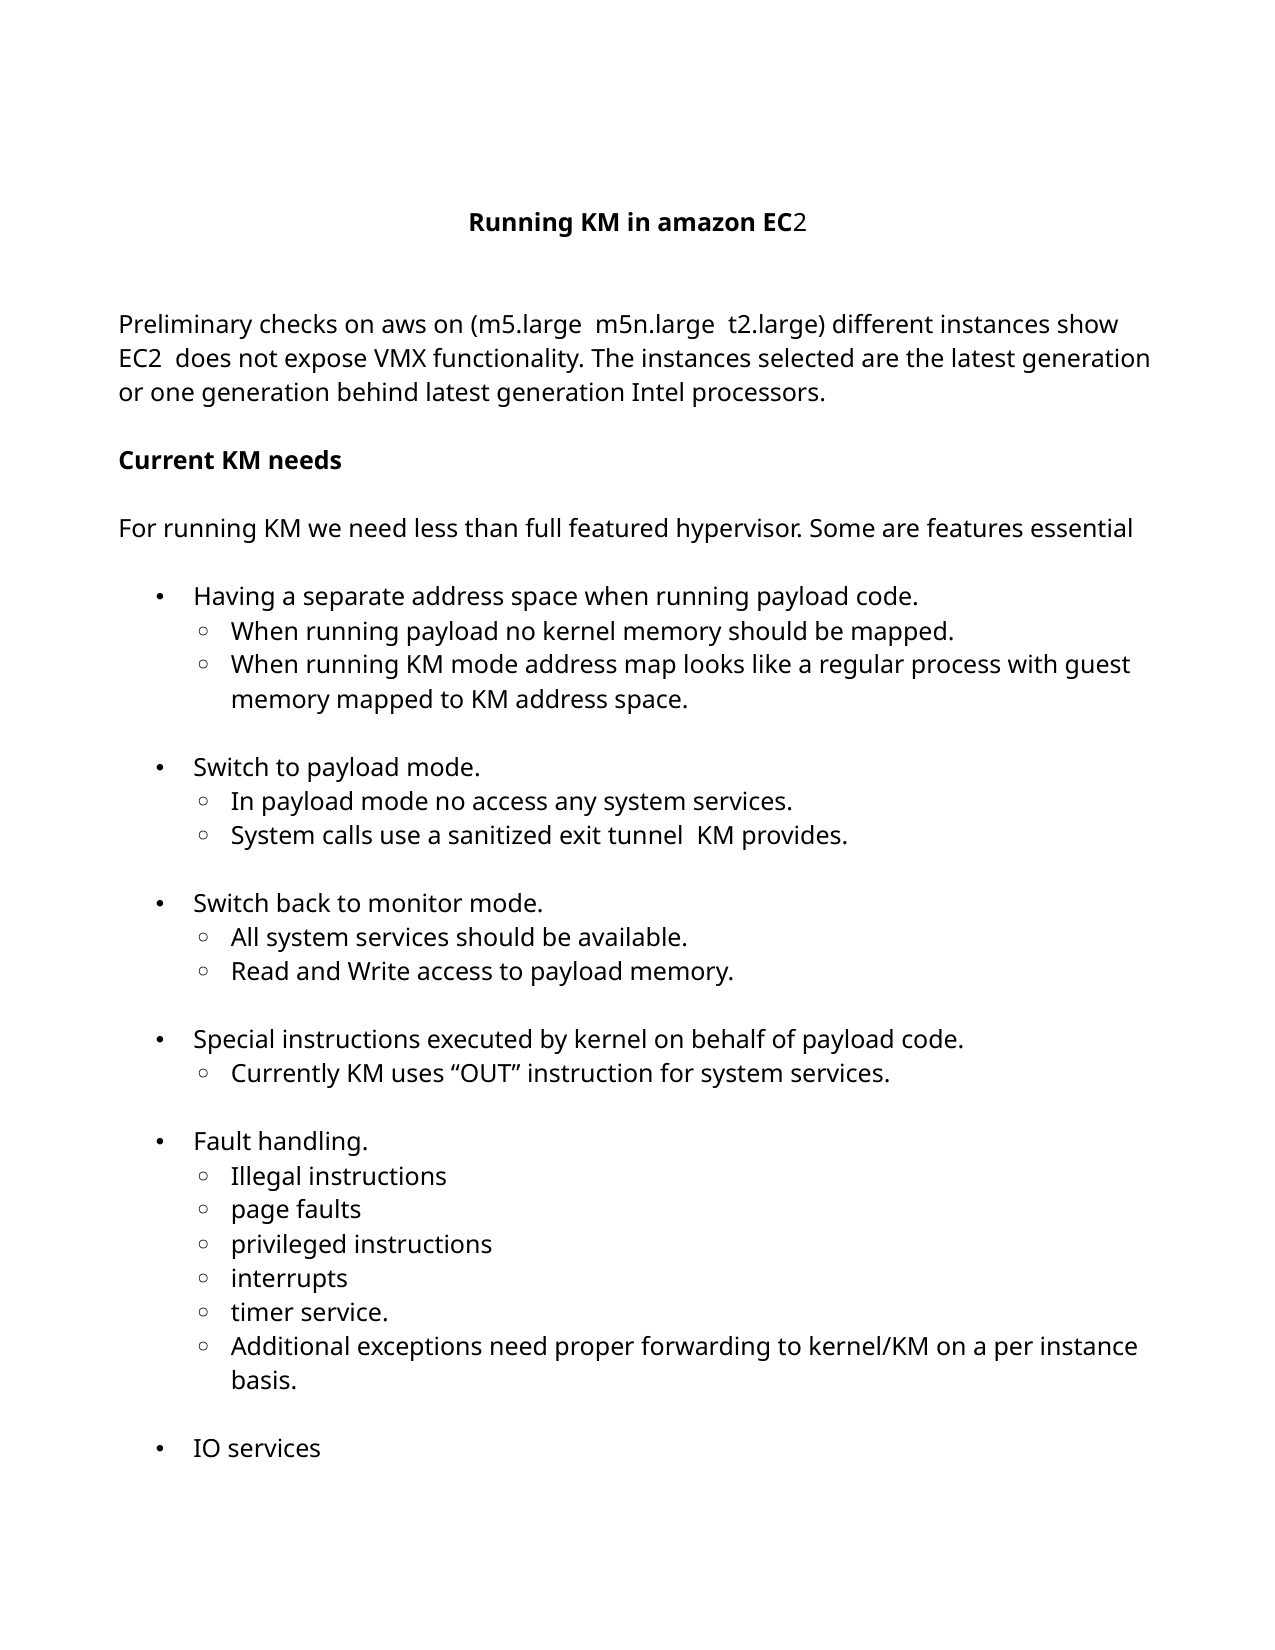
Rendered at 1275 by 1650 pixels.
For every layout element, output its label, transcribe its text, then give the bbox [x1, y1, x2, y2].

list Switch back to monitor mode. [156, 886, 1157, 920]
list Fault handling. [156, 1124, 1157, 1158]
text Current KM needs [118, 443, 1157, 477]
list Switch to payload mode. [156, 749, 1157, 783]
list Illegal instructions [193, 1158, 1157, 1192]
list When running KM mode address map looks like a regular process with guest memory mapped to KM address space. [193, 647, 1157, 715]
text Running KM in amazon EC2 [118, 204, 1157, 238]
list IO services [156, 1431, 1157, 1465]
list In payload mode no access any system services. [193, 783, 1157, 817]
list interrupts [193, 1260, 1157, 1294]
list Read and Write access to payload memory. [193, 954, 1157, 988]
list When running payload no kernel memory should be mapped. [193, 613, 1157, 647]
list Having a separate address space when running payload code. [156, 579, 1157, 613]
list Special instructions executed by kernel on behalf of payload code. [156, 1022, 1157, 1056]
list page faults [193, 1192, 1157, 1226]
list Additional exceptions need proper forwarding to kernel/KM on a per instance basis. [193, 1328, 1157, 1397]
text Preliminary checks on aws on (m5.large m5n.large t2.large) different instances show EC2 does not expose VMX functionality. The instances selected are the latest generation or one generation behind latest generation Intel processors. [118, 307, 1157, 409]
text For running KM we need less than full featured hypervisor. Some are features essential [118, 511, 1157, 545]
list Currently KM uses “OUT” instruction for system services. [193, 1056, 1157, 1090]
list All system services should be available. [193, 920, 1157, 954]
list timer service. [193, 1294, 1157, 1328]
list privileged instructions [193, 1226, 1157, 1260]
list System calls use a sanitized exit tunnel KM provides. [193, 817, 1157, 852]
